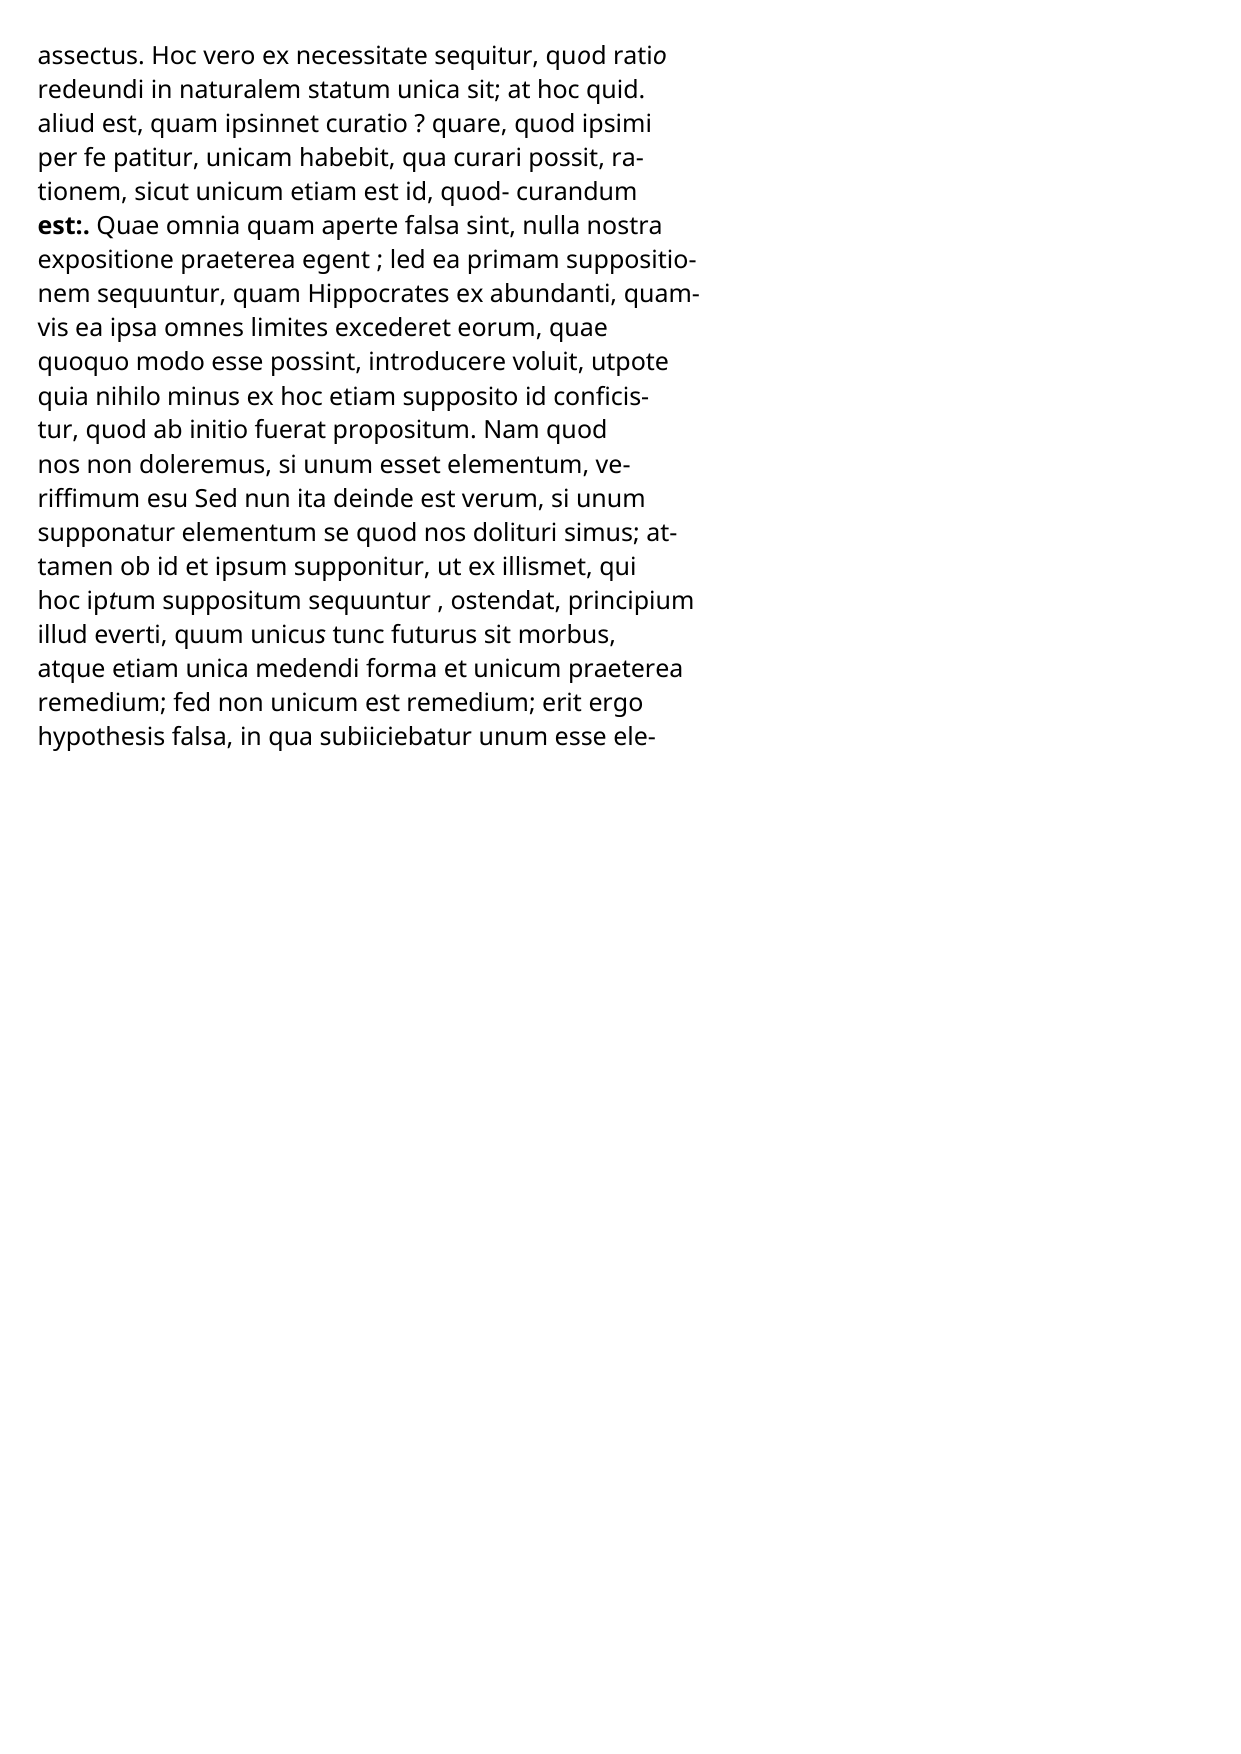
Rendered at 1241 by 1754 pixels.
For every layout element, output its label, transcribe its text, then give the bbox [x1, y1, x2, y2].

text assectus. Hoc vero ex necessitate sequitur, quod ratio redeundi in naturalem statum unica sit; at hoc quid. aliud est, quam ipsinnet curatio ? quare, quod ipsimi per fe patitur, unicam habebit, qua curari possit, ra- tionem, sicut unicum etiam est id, quod- curandum est:. Quae omnia quam aperte falsa sint, nulla nostra expositione praeterea egent ; led ea primam suppositio- nem sequuntur, quam Hippocrates ex abundanti, quam- vis ea ipsa omnes limites excederet eorum, quae quoquo modo esse possint, introducere voluit, utpote quia nihilo minus ex hoc etiam supposito id conficis- tur, quod ab initio fuerat propositum. Nam quod nos non doleremus, si unum esset elementum, ve- riffimum esu Sed nun ita deinde est verum, si unum supponatur elementum se quod nos dolituri simus; at- tamen ob id et ipsum supponitur, ut ex illismet, qui hoc iptum suppositum sequuntur , ostendat, principium illud everti, quum unicus tunc futurus sit morbus, atque etiam unica medendi forma et unicum praeterea remedium; fed non unicum est remedium; erit ergo hypothesis falsa, in qua subiiciebatur unum esse ele- [37, 37, 1203, 753]
